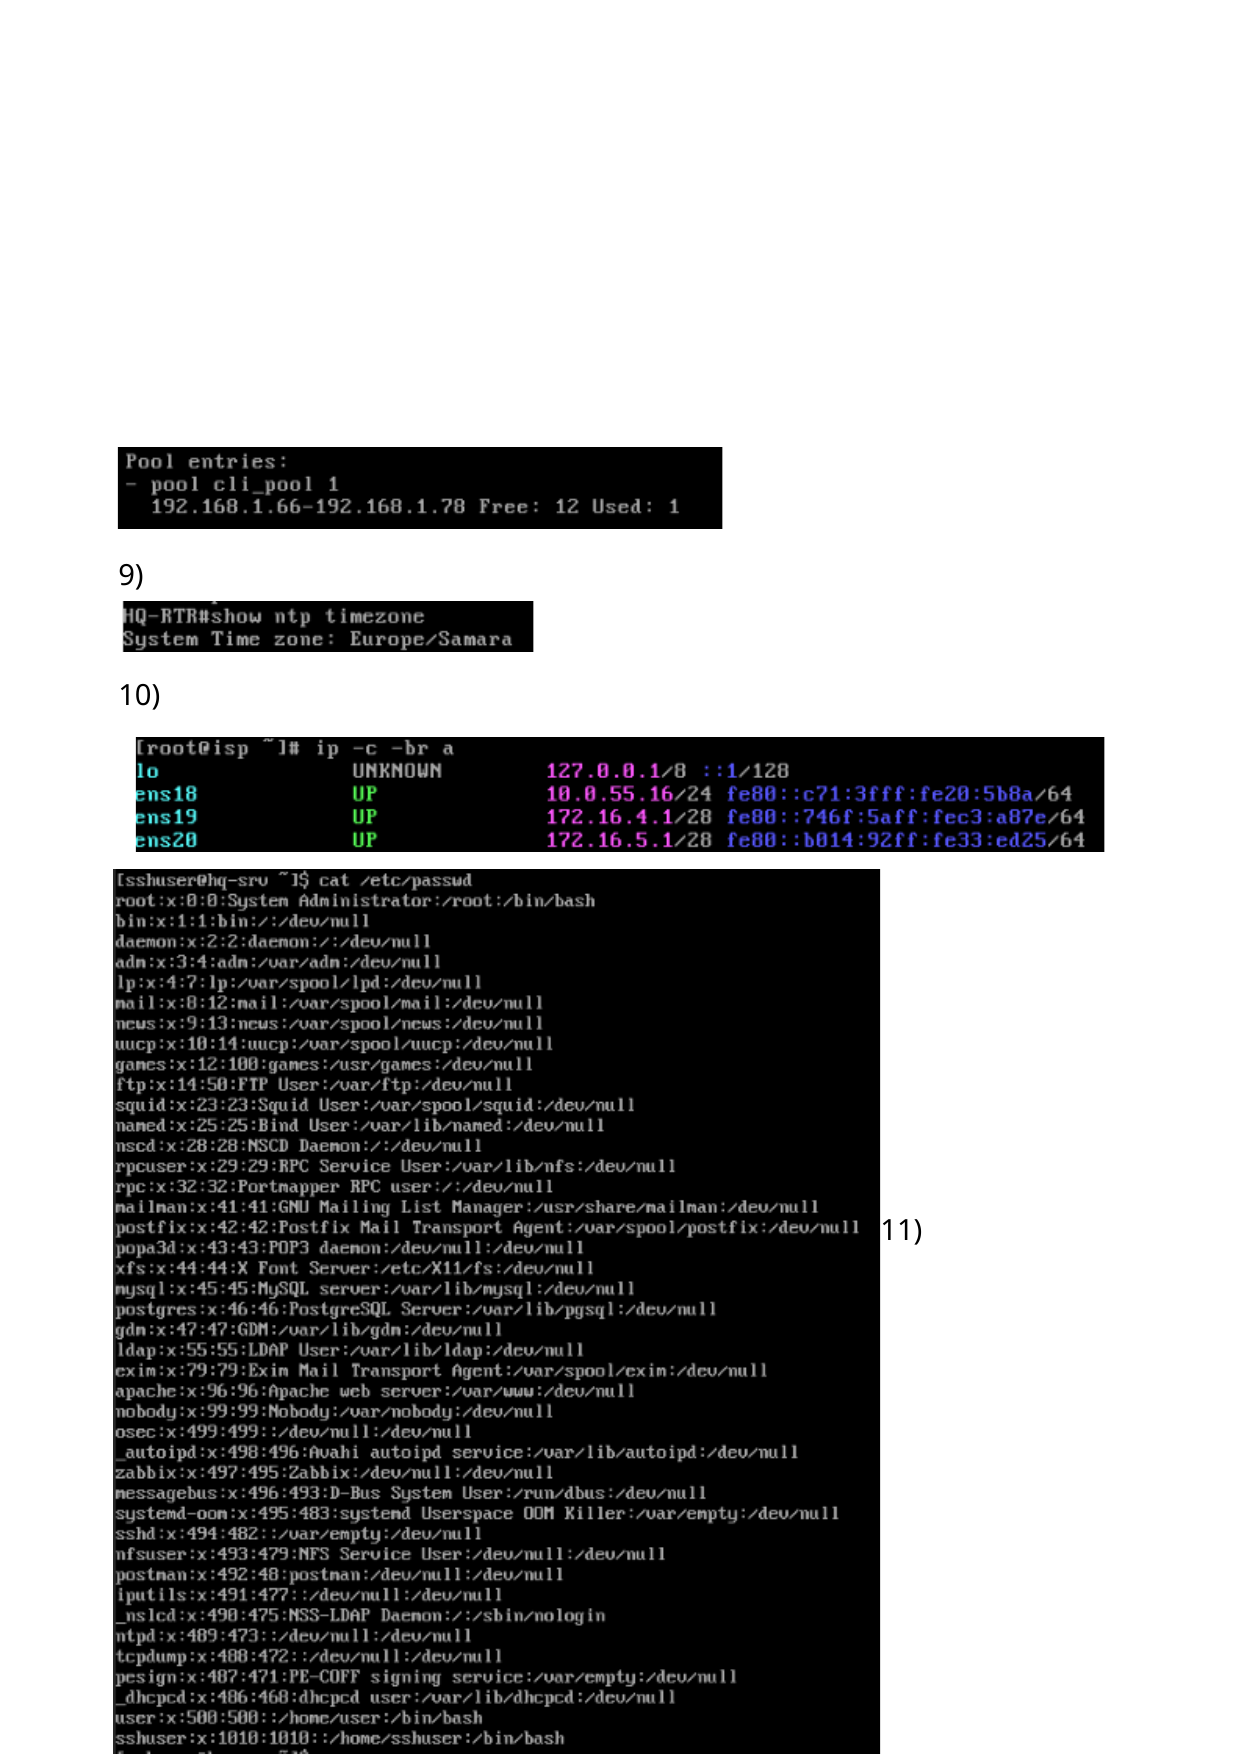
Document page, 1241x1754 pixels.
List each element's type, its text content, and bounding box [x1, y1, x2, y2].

text 10) [118, 674, 1122, 713]
picture [117, 447, 723, 529]
picture [122, 601, 534, 652]
text 9) [118, 555, 1122, 594]
picture [135, 737, 1105, 852]
picture [113, 869, 881, 1754]
text 11) [881, 1209, 1122, 1249]
